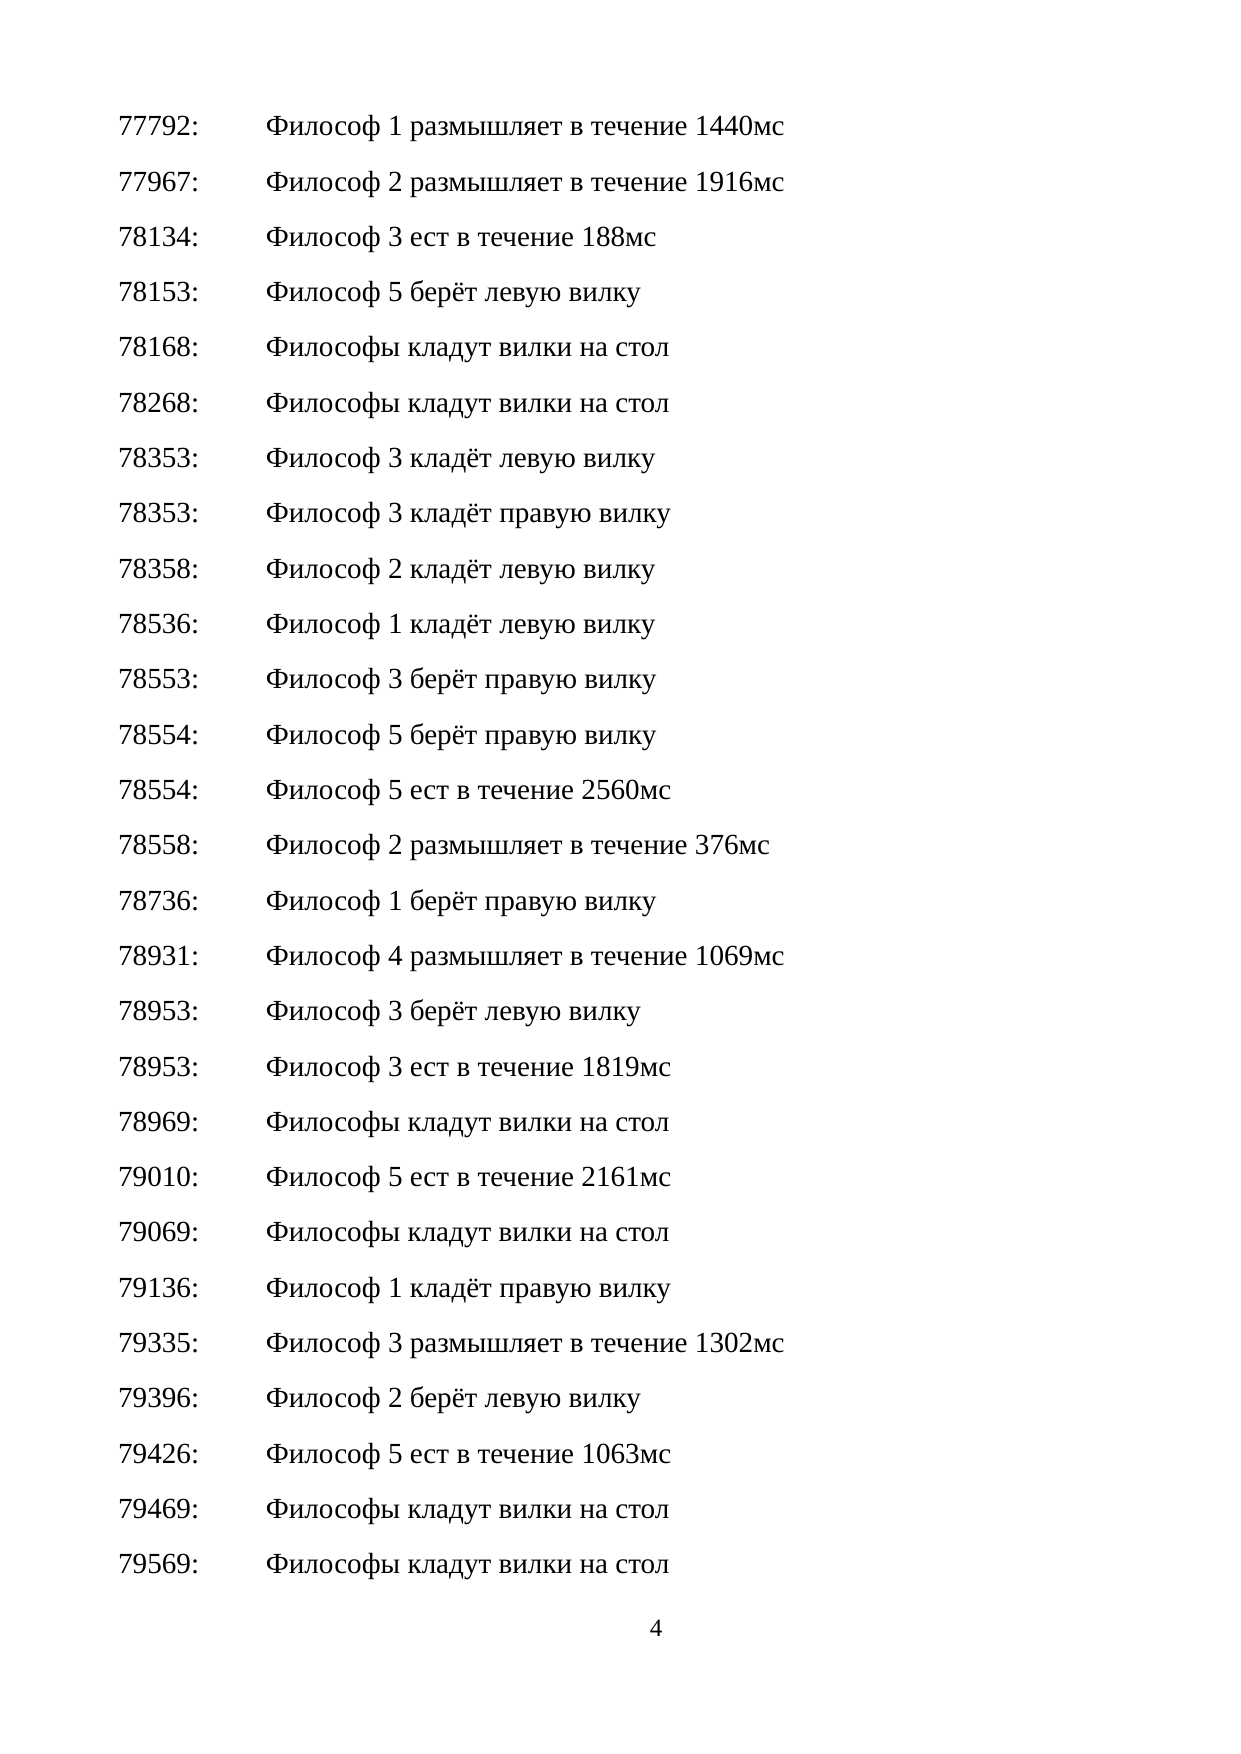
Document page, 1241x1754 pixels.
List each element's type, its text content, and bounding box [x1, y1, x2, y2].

text 78153: Философ 5 берёт левую вилку [118, 274, 1152, 308]
text 79396: Философ 2 берёт левую вилку [118, 1381, 1152, 1414]
text 78353: Философ 3 кладёт правую вилку [118, 496, 1152, 529]
text 79335: Философ 3 размышляет в течение 1302мс [118, 1325, 1152, 1359]
text 78931: Философ 4 размышляет в течение 1069мс [118, 938, 1152, 972]
text 78353: Философ 3 кладёт левую вилку [118, 440, 1152, 474]
text 77792: Философ 1 размышляет в течение 1440мс [118, 108, 1152, 142]
text 78554: Философ 5 ест в течение 2560мс [118, 772, 1152, 806]
text 79469: Философы кладут вилки на стол [118, 1491, 1152, 1525]
text 78558: Философ 2 размышляет в течение 376мс [118, 827, 1152, 861]
text 79136: Философ 1 кладёт правую вилку [118, 1270, 1152, 1303]
text 79569: Философы кладут вилки на стол [118, 1546, 1152, 1580]
text 78168: Философы кладут вилки на стол [118, 329, 1152, 363]
text 78268: Философы кладут вилки на стол [118, 385, 1152, 418]
text 78969: Философы кладут вилки на стол [118, 1104, 1152, 1137]
text 78554: Философ 5 берёт правую вилку [118, 717, 1152, 750]
text 78953: Философ 3 ест в течение 1819мс [118, 1049, 1152, 1082]
text 79426: Философ 5 ест в течение 1063мс [118, 1436, 1152, 1469]
text 78953: Философ 3 берёт левую вилку [118, 993, 1152, 1027]
text 78358: Философ 2 кладёт левую вилку [118, 551, 1152, 584]
text 78553: Философ 3 берёт правую вилку [118, 661, 1152, 695]
text 78536: Философ 1 кладёт левую вилку [118, 606, 1152, 640]
text 78736: Философ 1 берёт правую вилку [118, 883, 1152, 916]
text 77967: Философ 2 размышляет в течение 1916мс [118, 164, 1152, 197]
text 79069: Философы кладут вилки на стол [118, 1214, 1152, 1248]
text 78134: Философ 3 ест в течение 188мс [118, 219, 1152, 252]
text 79010: Философ 5 ест в течение 2161мс [118, 1159, 1152, 1193]
